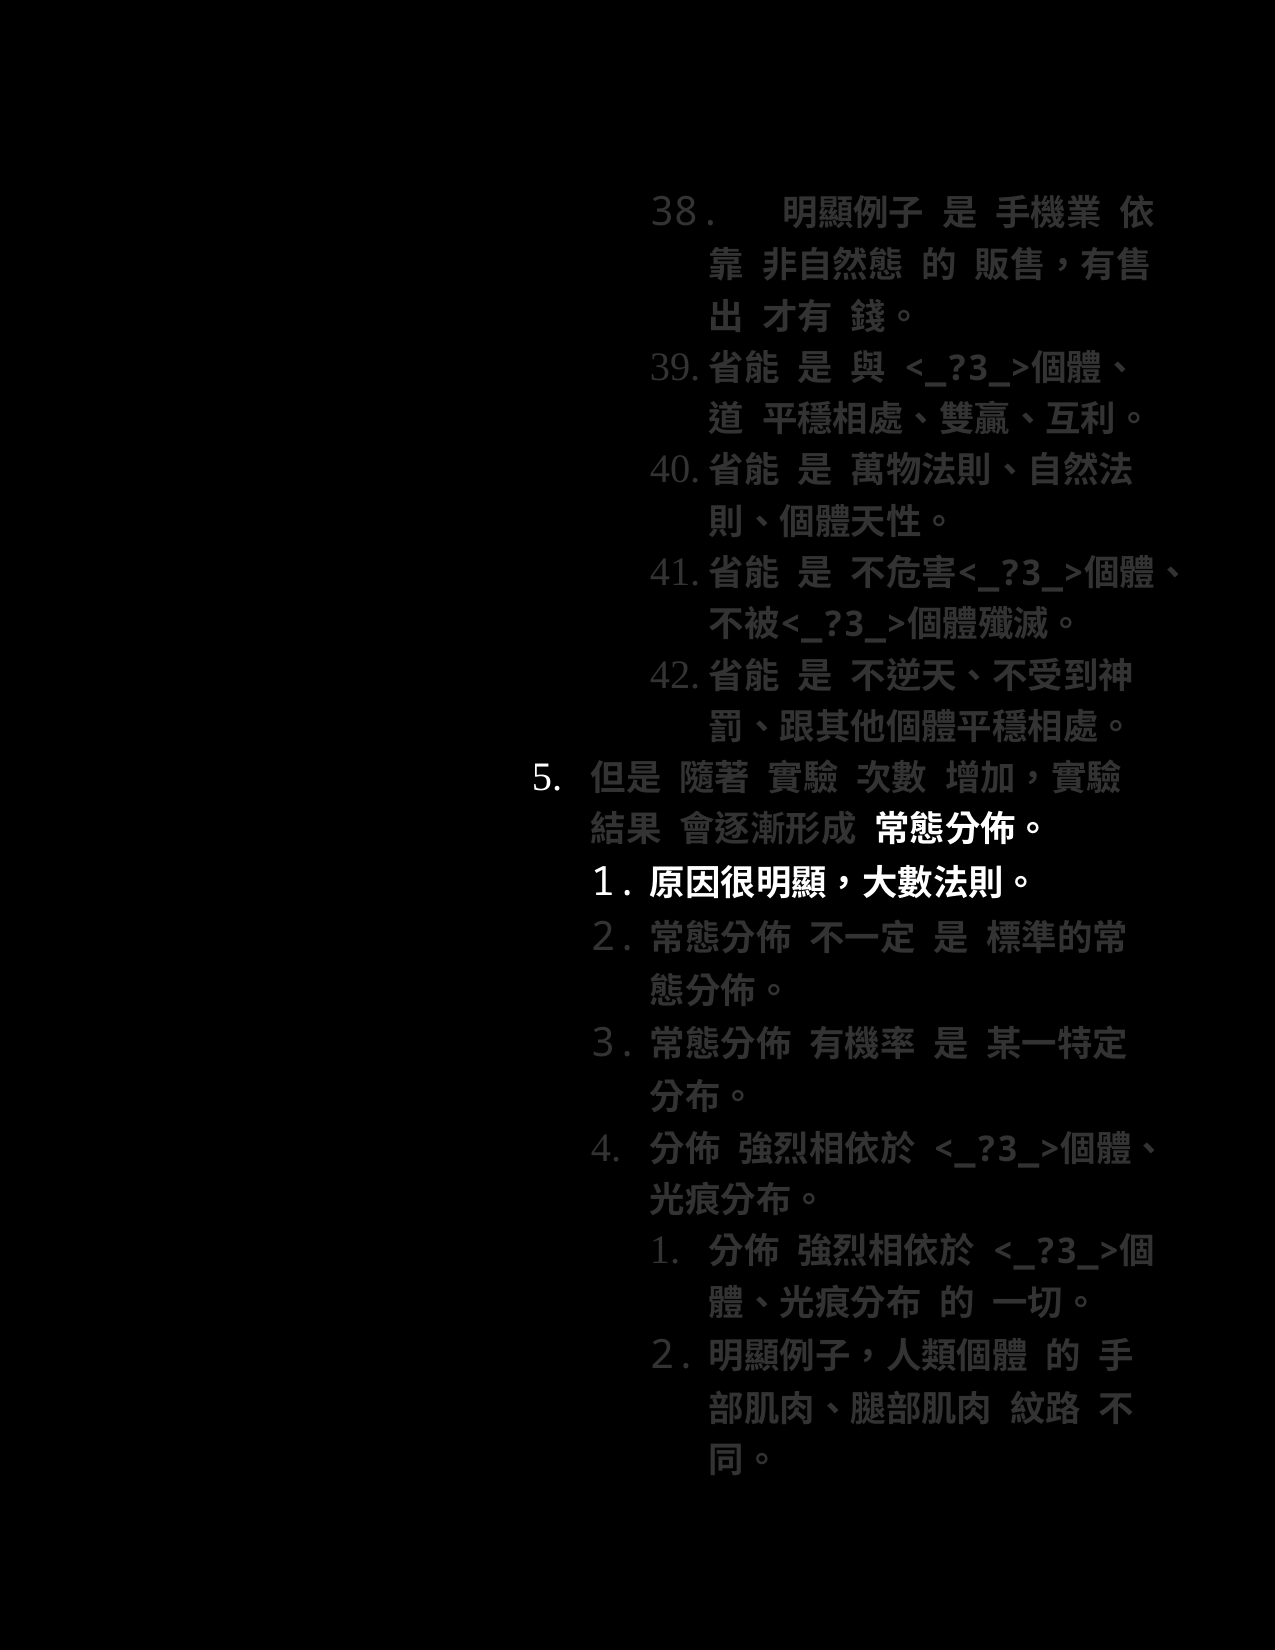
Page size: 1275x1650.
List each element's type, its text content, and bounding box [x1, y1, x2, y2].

list 省能 是 不危害<_?3_>個體、不被<_?3_>個體殲滅。 [649, 544, 1157, 647]
list 常態分佈 不一定 是 標準的常態分佈。 [591, 907, 1157, 1013]
list 但是 隨著 實驗 次數 增加，實驗結果 會逐漸形成 常態分佈。 [532, 749, 1157, 852]
list 明顯例子，人類個體 的 手部肌肉、腿部肌肉 紋路 不同。 [649, 1325, 1157, 1483]
list 原因很明顯，大數法則。 [591, 852, 1157, 907]
list 分佈 強烈相依於 <_?3_>個體、光痕分布 的 一切。 [649, 1222, 1157, 1325]
list 省能 是 與 <_?3_>個體、道 平穩相處、雙贏、互利。 [649, 339, 1157, 442]
list 省能 是 不逆天、不受到神罰、跟其他個體平穩相處。 [649, 647, 1157, 749]
list 明顯例子 是 手機業 依靠 非自然態 的 販售，有售出 才有 錢。 [649, 182, 1157, 339]
list 分佈 強烈相依於 <_?3_>個體、光痕分布。 [591, 1120, 1157, 1222]
list 常態分佈 有機率 是 某一特定分布。 [591, 1013, 1157, 1120]
list 省能 是 萬物法則、自然法則、個體天性。 [649, 442, 1157, 544]
